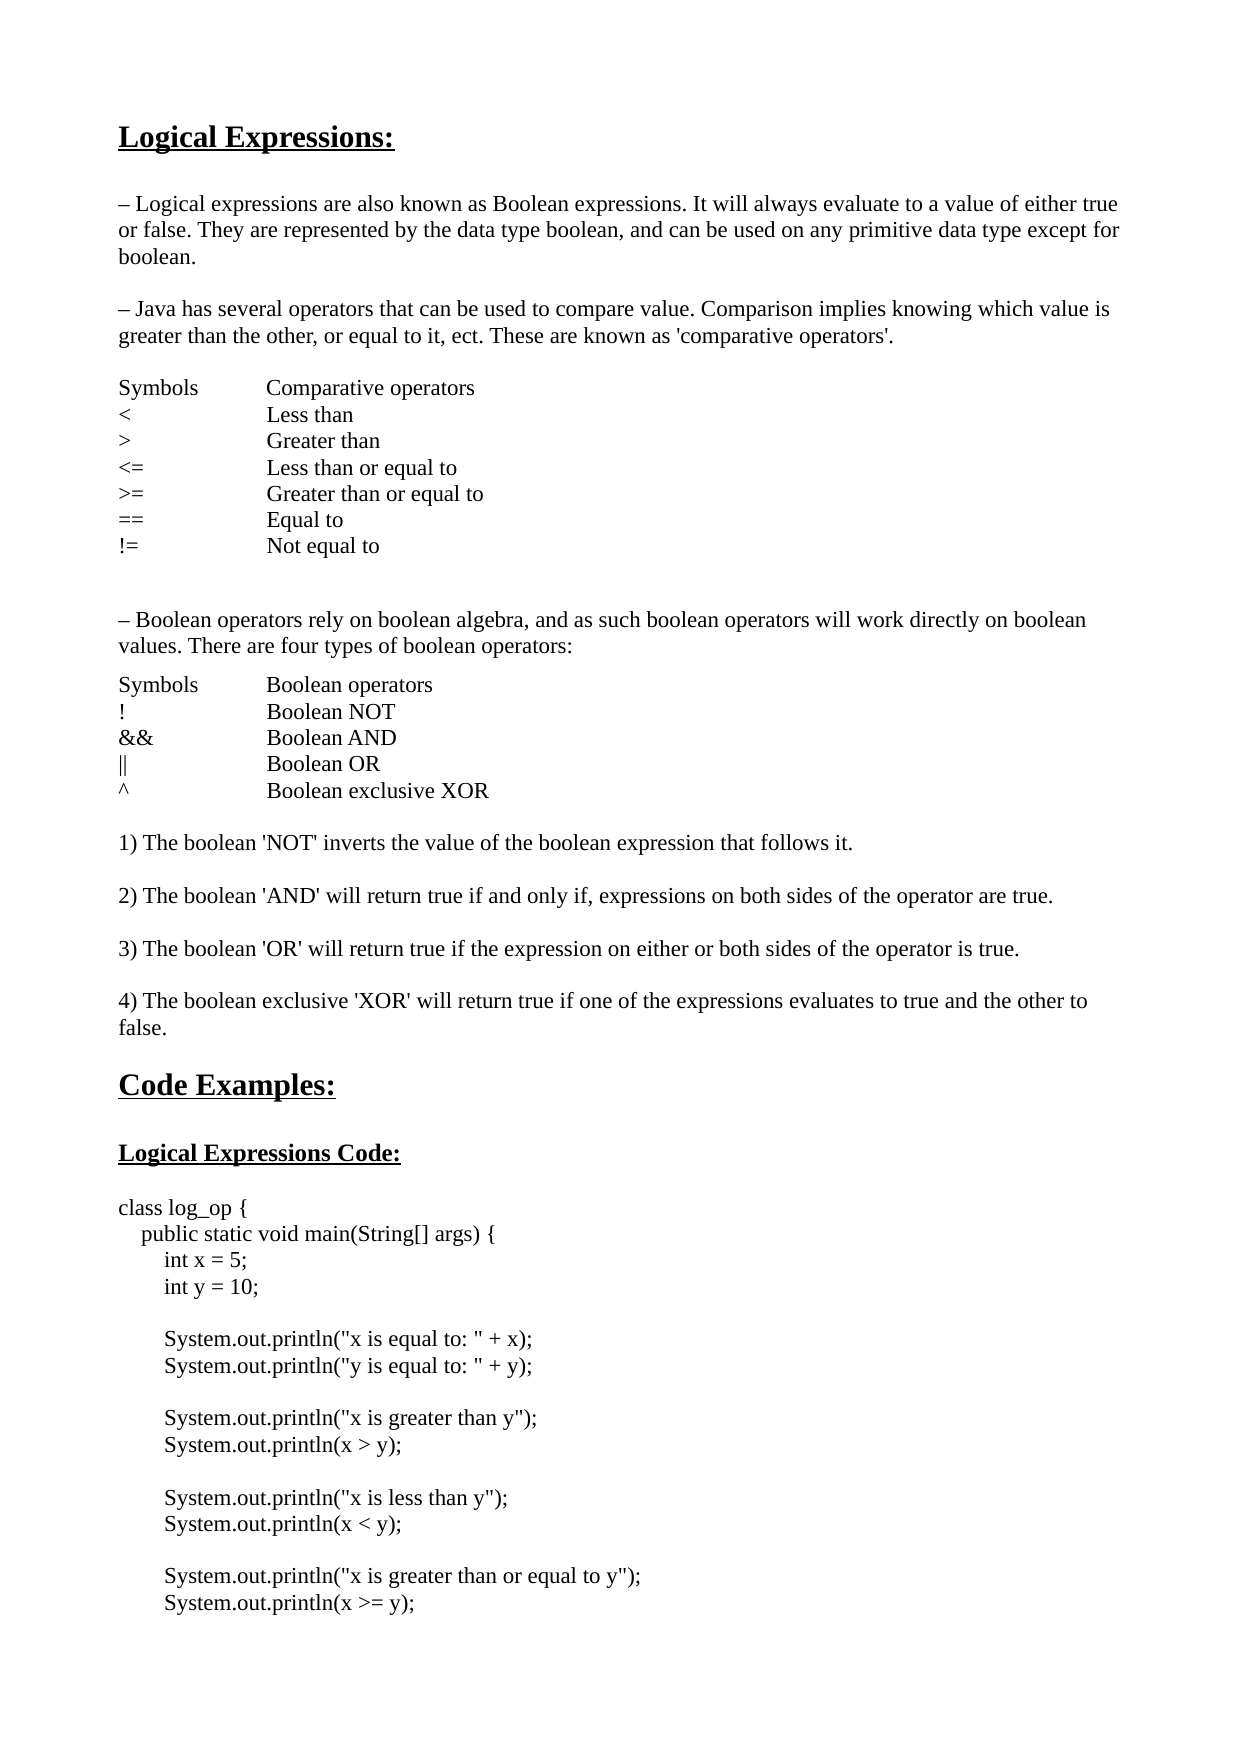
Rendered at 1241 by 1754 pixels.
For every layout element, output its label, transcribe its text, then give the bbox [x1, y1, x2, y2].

text 1) The boolean 'NOT' inverts the value of the boolean expression that follows it. [118, 829, 1122, 856]
text 2) The boolean 'AND' will return true if and only if, expressions on both sides of the operator are true. [118, 882, 1122, 908]
text Logical Expressions Code: [118, 1138, 1122, 1167]
text > Greater than [118, 427, 1122, 453]
text <= Less than or equal to [118, 453, 1122, 480]
text int x = 5; [118, 1246, 1122, 1273]
text Code Examples: [118, 1067, 1122, 1103]
text 3) The boolean 'OR' will return true if the expression on either or both sides of the operator is true. [118, 935, 1122, 961]
text == Equal to [118, 506, 1122, 533]
text System.out.println("y is equal to: " + y); [118, 1352, 1122, 1378]
text != Not equal to [118, 533, 1122, 559]
text >= Greater than or equal to [118, 480, 1122, 506]
text ! Boolean NOT [118, 698, 1122, 724]
text Logical Expressions: [118, 118, 1122, 154]
text System.out.println("x is less than y"); [118, 1483, 1122, 1510]
text System.out.println(x > y); [118, 1431, 1122, 1457]
text int y = 10; [118, 1273, 1122, 1299]
text 4) The boolean exclusive 'XOR' will return true if one of the expressions evaluates to true and the other to false. [118, 988, 1122, 1040]
text – Logical expressions are also known as Boolean expressions. It will always evaluate to a value of either true or false. They are represented by the data type boolean, and can be used on any primitive data type except for boolean. [118, 190, 1122, 269]
text System.out.println(x >= y); [118, 1589, 1122, 1615]
text && Boolean AND [118, 724, 1122, 750]
text System.out.println("x is equal to: " + x); [118, 1325, 1122, 1352]
text || Boolean OR [118, 750, 1122, 777]
text < Less than [118, 401, 1122, 427]
text Symbols Boolean operators [118, 671, 1122, 698]
text Symbols Comparative operators [118, 374, 1122, 401]
text System.out.println(x < y); [118, 1510, 1122, 1536]
text System.out.println("x is greater than y"); [118, 1404, 1122, 1431]
text – Java has several operators that can be used to compare value. Comparison implies knowing which value is greater than the other, or equal to it, ect. These are known as 'comparative operators'. [118, 295, 1122, 348]
text class log_op { [118, 1194, 1122, 1220]
subtitle – Boolean operators rely on boolean algebra, and as such boolean operators will work directly on boolean values. There are four types of boolean operators: [118, 606, 1122, 659]
text ^ Boolean exclusive XOR [118, 777, 1122, 803]
text System.out.println("x is greater than or equal to y"); [118, 1563, 1122, 1589]
text public static void main(String[] args) { [118, 1220, 1122, 1246]
